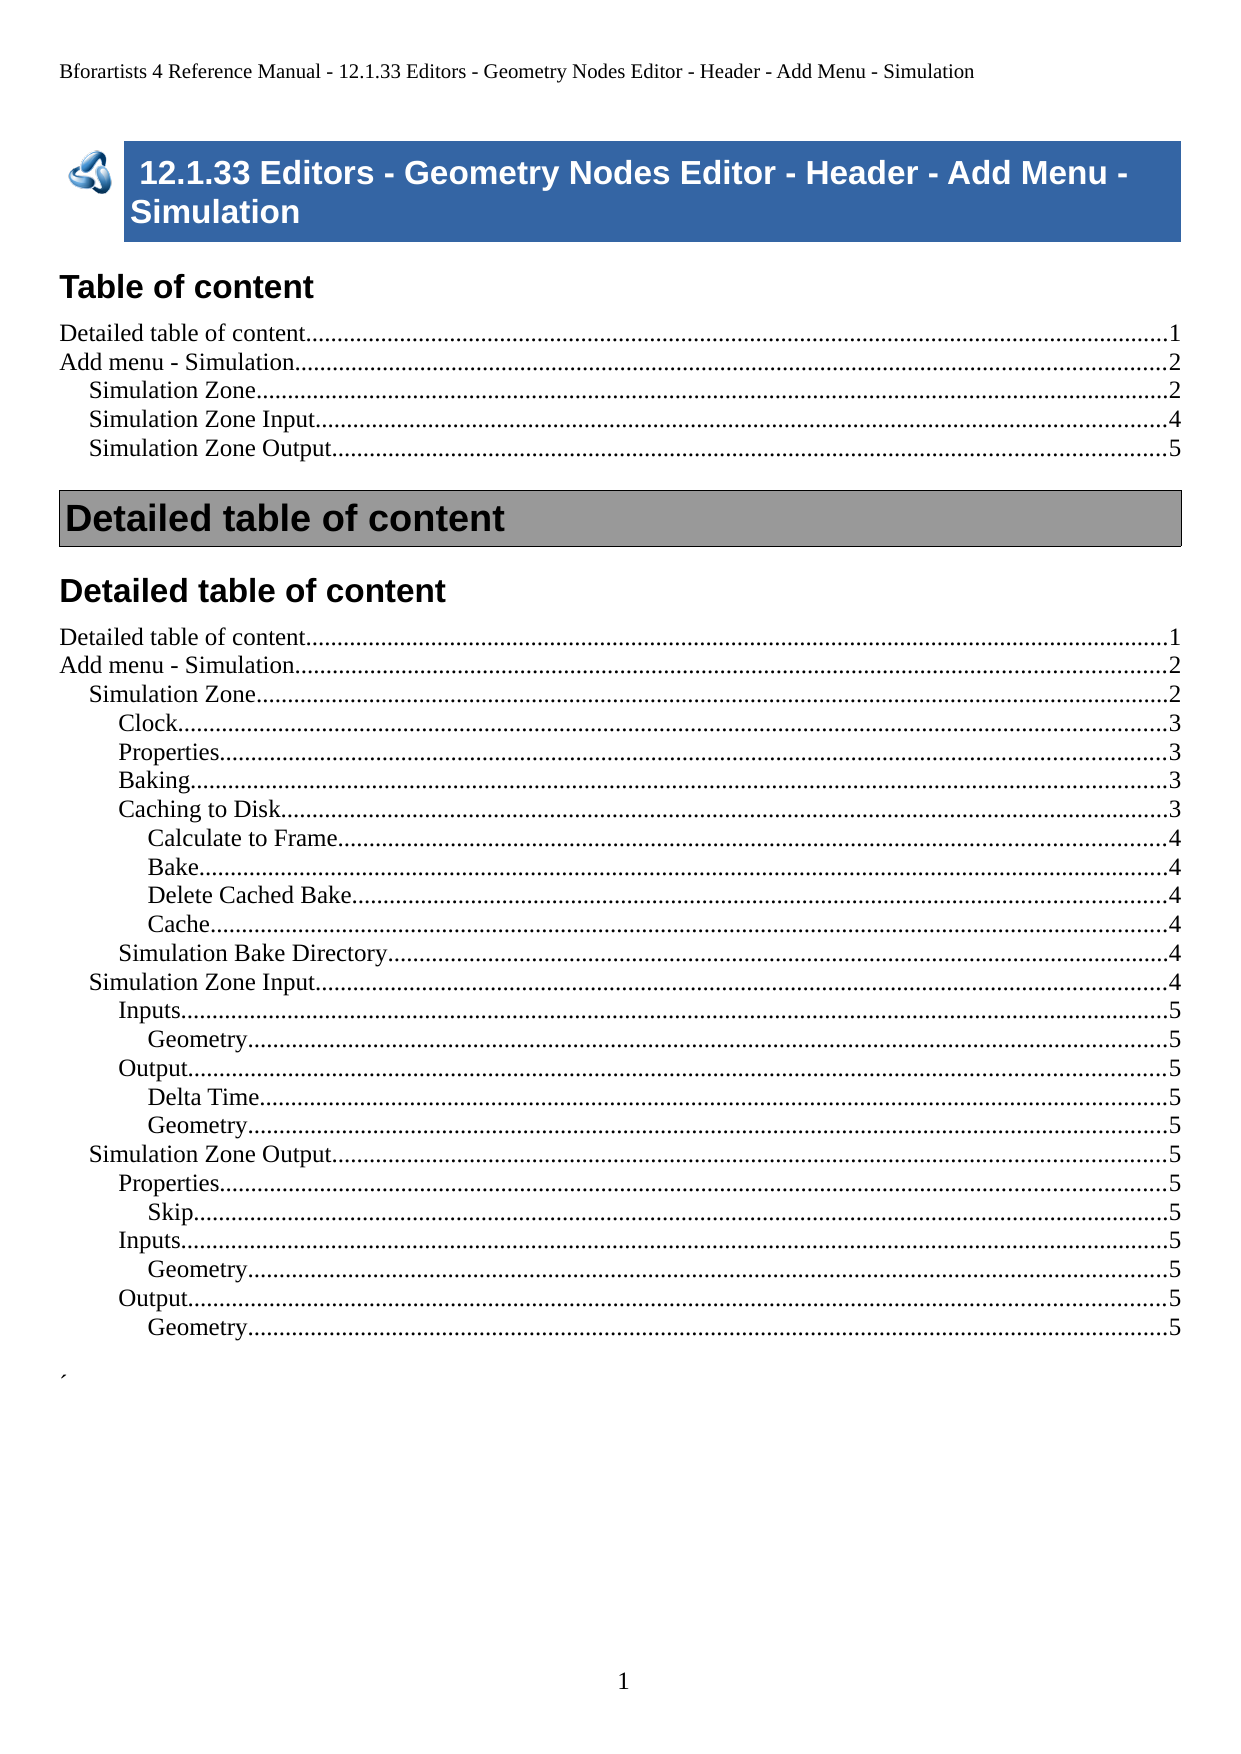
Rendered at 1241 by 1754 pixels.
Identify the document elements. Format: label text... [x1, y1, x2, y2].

text Geometry 5 [147, 1110, 1181, 1139]
table_header [59, 141, 124, 242]
text Simulation Zone Input 4 [88, 404, 1181, 433]
text Geometry 5 [147, 1312, 1181, 1340]
text Bake 4 [147, 852, 1181, 880]
text Clock 3 [118, 708, 1181, 737]
text Simulation Bake Directory 4 [118, 938, 1181, 967]
text Geometry 5 [147, 1254, 1181, 1283]
text Add menu - Simulation 2 [59, 650, 1181, 679]
table_header Detailed table of content [60, 491, 1181, 546]
text Simulation Zone Output 5 [88, 433, 1181, 462]
text Cache 4 [147, 909, 1181, 938]
text Output 5 [118, 1283, 1181, 1312]
text Calculate to Frame 4 [147, 823, 1181, 852]
text Simulation Zone Output 5 [88, 1139, 1181, 1168]
text Simulation Zone 2 [88, 375, 1181, 404]
text Add menu - Simulation 2 [59, 347, 1181, 375]
text Simulation Zone 2 [88, 679, 1181, 708]
text Output 5 [118, 1053, 1181, 1082]
text Caching to Disk 3 [118, 794, 1181, 823]
text Geometry 5 [147, 1024, 1181, 1053]
subtitle Detailed table of content [59, 571, 1181, 609]
text Inputs 5 [118, 1225, 1181, 1254]
text Simulation Zone Input 4 [88, 967, 1181, 995]
text Baking 3 [118, 765, 1181, 794]
text Properties 3 [118, 737, 1181, 765]
text Skip 5 [147, 1197, 1181, 1225]
table_header 12.1.33 Editors - Geometry Nodes Editor - Header - Add Menu - Simulation [124, 141, 1181, 242]
text Detailed table of content 1 [59, 318, 1181, 347]
text Detailed table of content 1 [59, 622, 1181, 650]
subtitle Table of content [59, 267, 1181, 305]
text Inputs 5 [118, 995, 1181, 1024]
text ´ [59, 1369, 1181, 1398]
text Delete Cached Bake 4 [147, 880, 1181, 909]
text Properties 5 [118, 1168, 1181, 1197]
text Delta Time 5 [147, 1082, 1181, 1110]
picture [65, 147, 114, 197]
